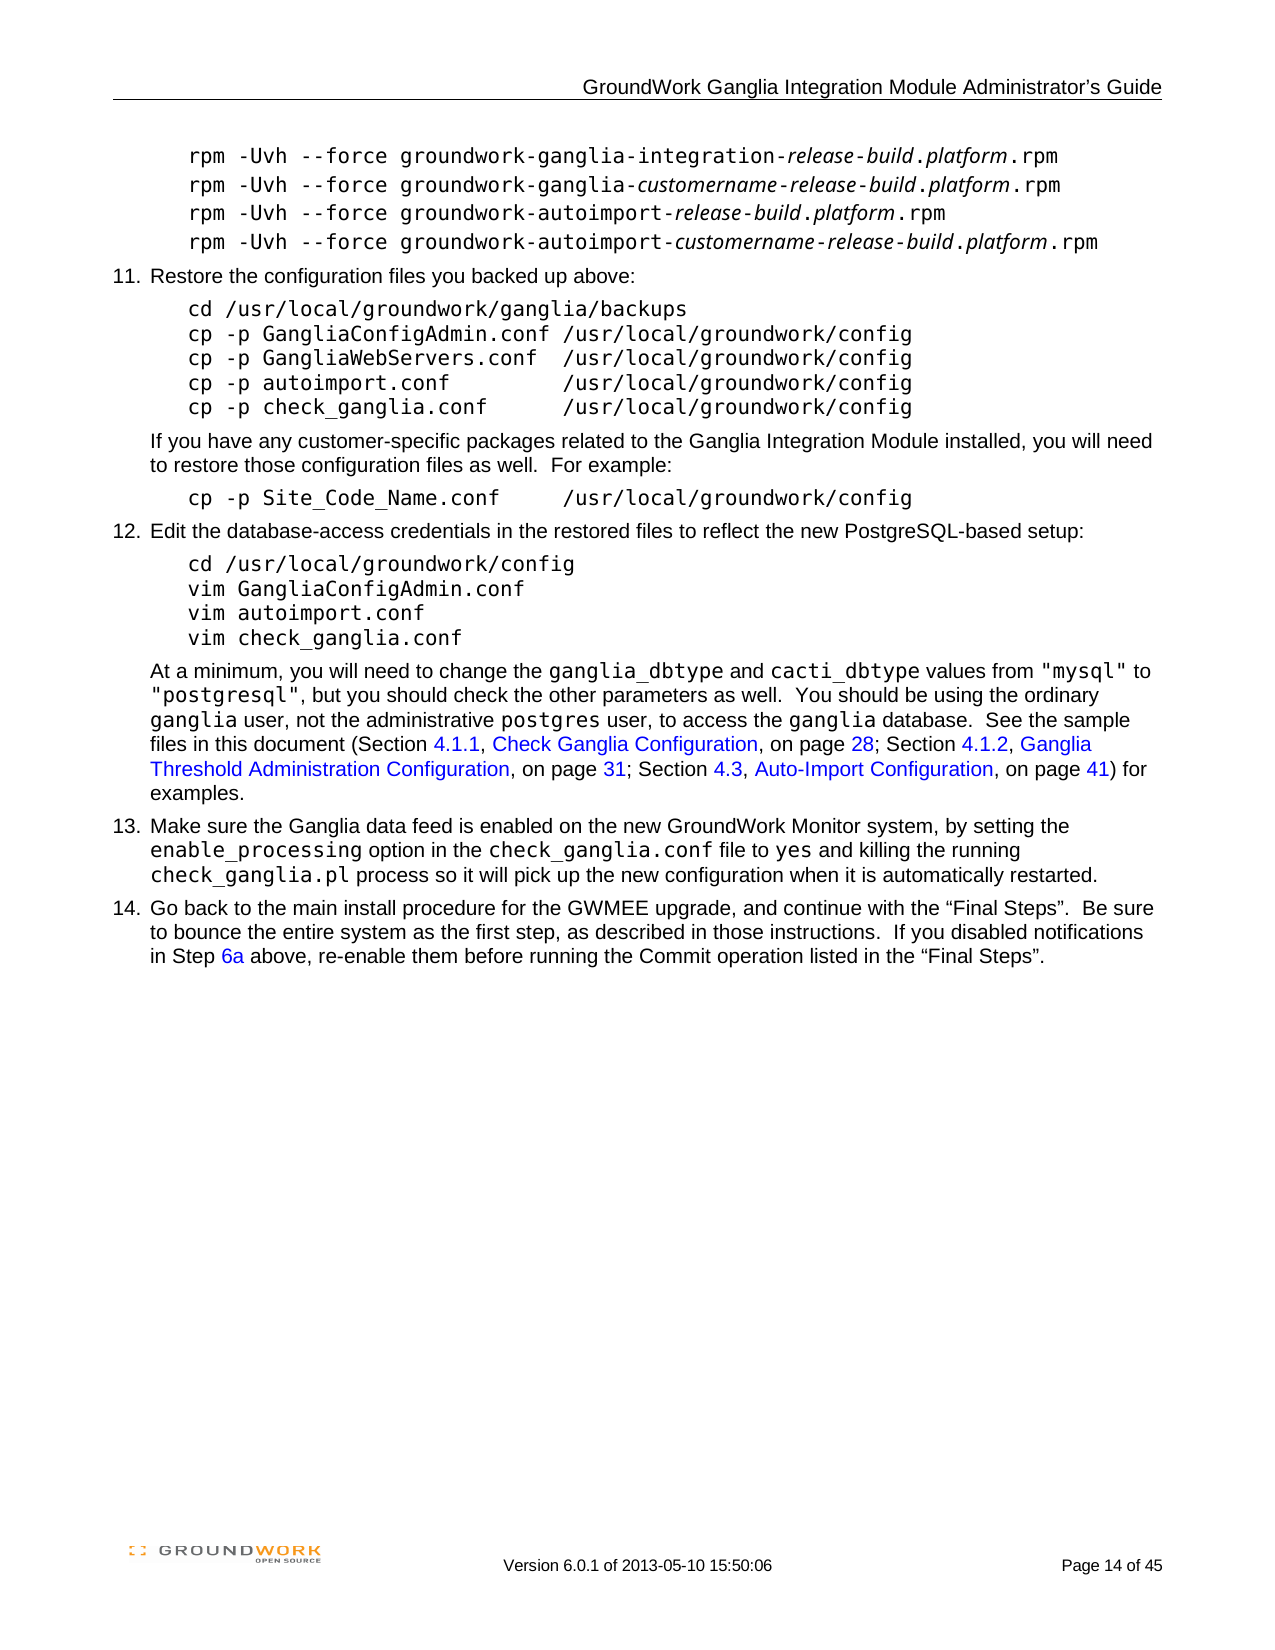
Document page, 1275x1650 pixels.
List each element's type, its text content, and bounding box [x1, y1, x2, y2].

text If you have any customer-specific packages related to the Ganglia Integration Module installed, you will need to restore those configuration files as well. For example: [150, 428, 1162, 477]
text rpm -Uvh --force groundwork-ganglia-customername-release-build.platform.rpm [187, 169, 1162, 198]
list Restore the configuration files you backed up above: [112, 264, 1162, 288]
text vim GangliaConfigAdmin.conf [187, 577, 1162, 601]
text cd /usr/local/groundwork/config [187, 552, 1162, 577]
text rpm -Uvh --force groundwork-ganglia-integration-release-build.platform.rpm [187, 141, 1162, 169]
text rpm -Uvh --force groundwork-autoimport-release-build.platform.rpm [187, 198, 1162, 227]
text cp -p Site_Code_Name.conf /usr/local/groundwork/config [187, 486, 1162, 510]
list Edit the database-access credentials in the restored files to reflect the new PostgreSQL-based setup: [112, 519, 1162, 543]
picture [129, 1546, 321, 1563]
list Make sure the Ganglia data feed is enabled on the new GroundWork Monitor system, by setting the enable_processing option in the check_ganglia.conf file to yes and killing the running check_ganglia.pl process so it will pick up the new configuration when it is automatically restarted. [112, 813, 1162, 887]
text cp -p GangliaConfigAdmin.conf /usr/local/groundwork/config [187, 322, 1162, 346]
text rpm -Uvh --force groundwork-autoimport-customername-release-build.platform.rpm [187, 227, 1162, 255]
text At a minimum, you will need to change the ganglia_dbtype and cacti_dbtype values from "mysql" to "postgresql", but you should check the other parameters as well. You should be using the ordinary ganglia user, not the administrative postgres user, to access the ganglia database. See the sample files in this document (Section 4.1.1, Check Ganglia Configuration, on page 27; Section 4.1.2, Ganglia Threshold Administration Configuration, on page 30; Section 4.3, Auto-Import Configuration, on page 40) for examples. [150, 659, 1162, 804]
text vim check_ganglia.conf [187, 626, 1162, 650]
text cp -p autoimport.conf /usr/local/groundwork/config [187, 371, 1162, 395]
text cd /usr/local/groundwork/ganglia/backups [187, 297, 1162, 322]
text cp -p GangliaWebServers.conf /usr/local/groundwork/config [187, 346, 1162, 371]
text cp -p check_ganglia.conf /usr/local/groundwork/config [187, 395, 1162, 419]
list Go back to the main install procedure for the GWMEE upgrade, and continue with the “Final Steps”. Be sure to bounce the entire system as the first step, as described in those instructions. If you disabled notifications in Step 6a above, re-enable them before running the Commit operation listed in the “Final Steps”. [112, 896, 1162, 968]
text vim autoimport.conf [187, 601, 1162, 626]
